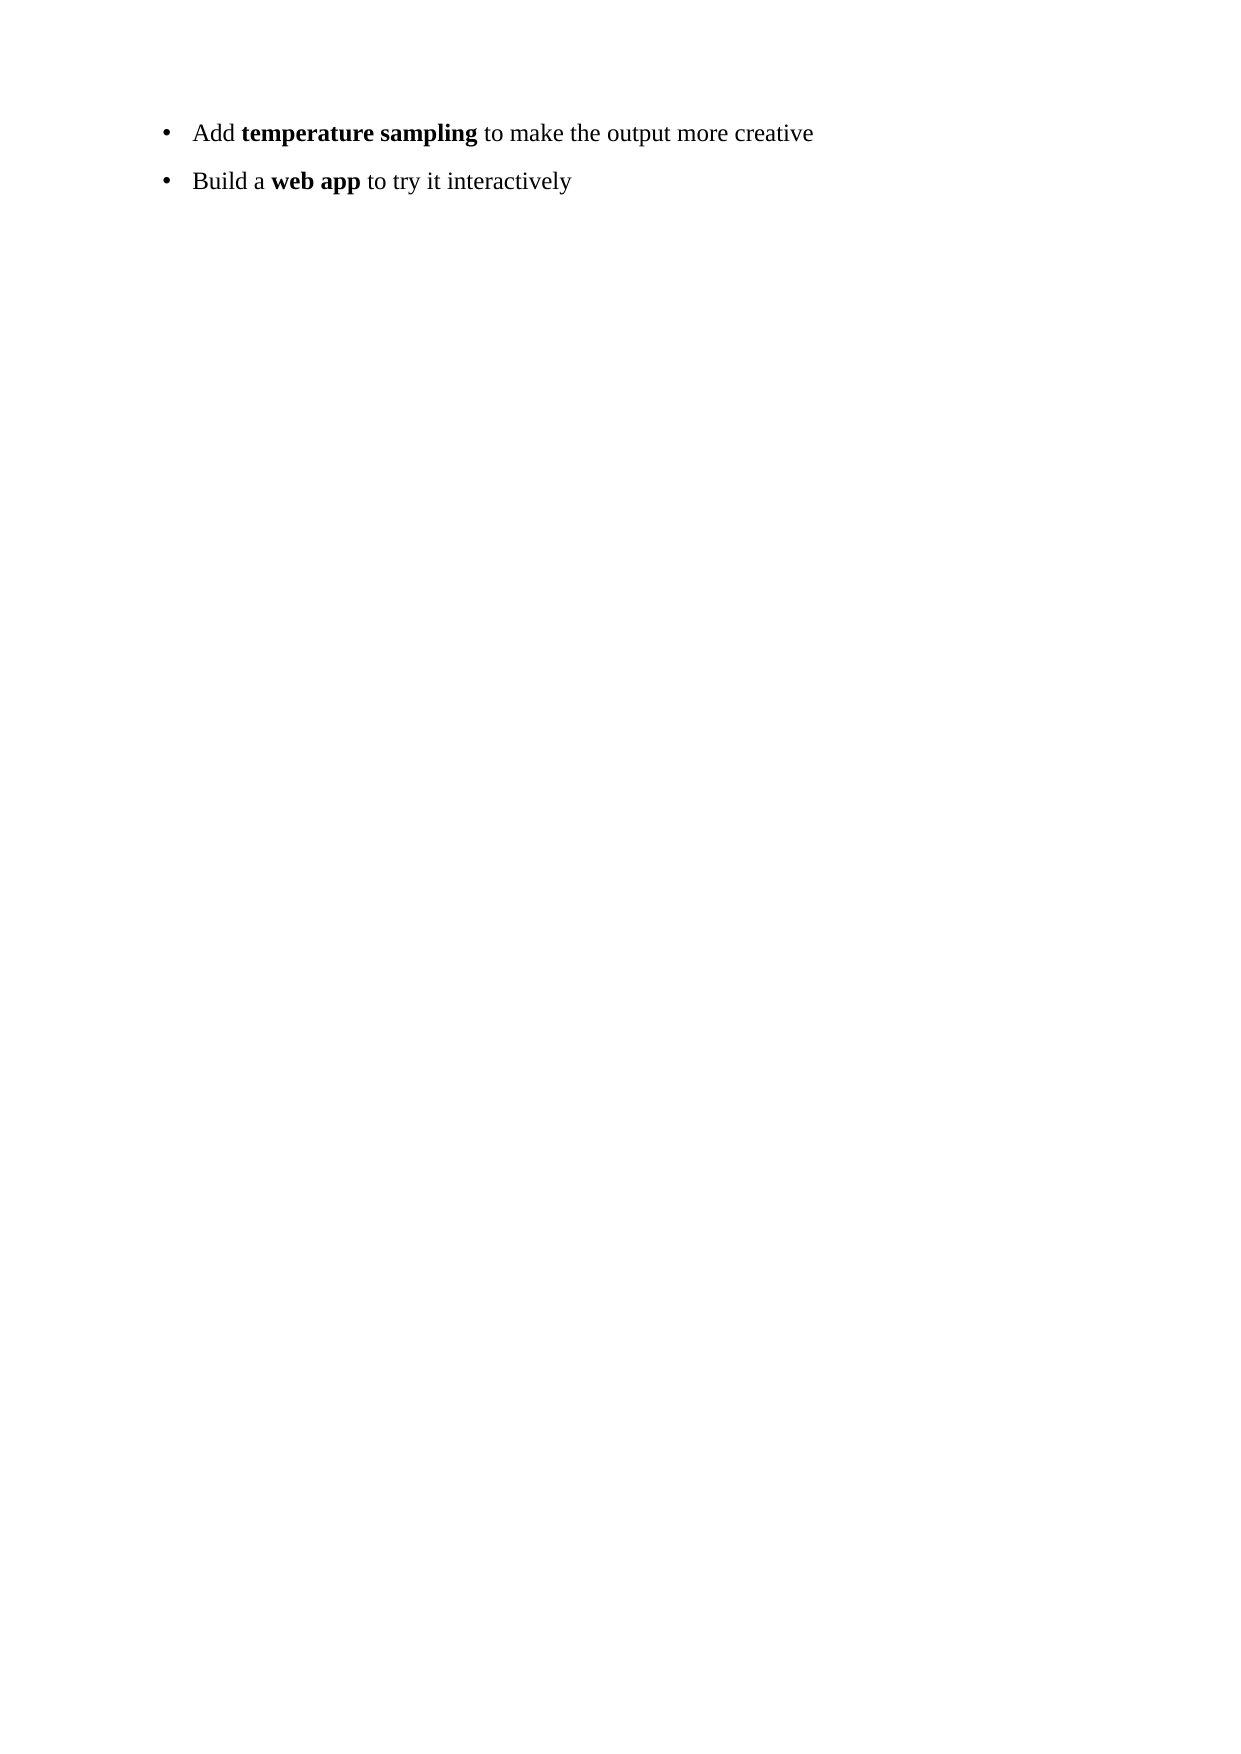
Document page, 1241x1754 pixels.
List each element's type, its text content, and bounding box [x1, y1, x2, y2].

list Build a web app to try it interactively [162, 166, 1122, 194]
list Add temperature sampling to make the output more creative [162, 118, 1122, 147]
